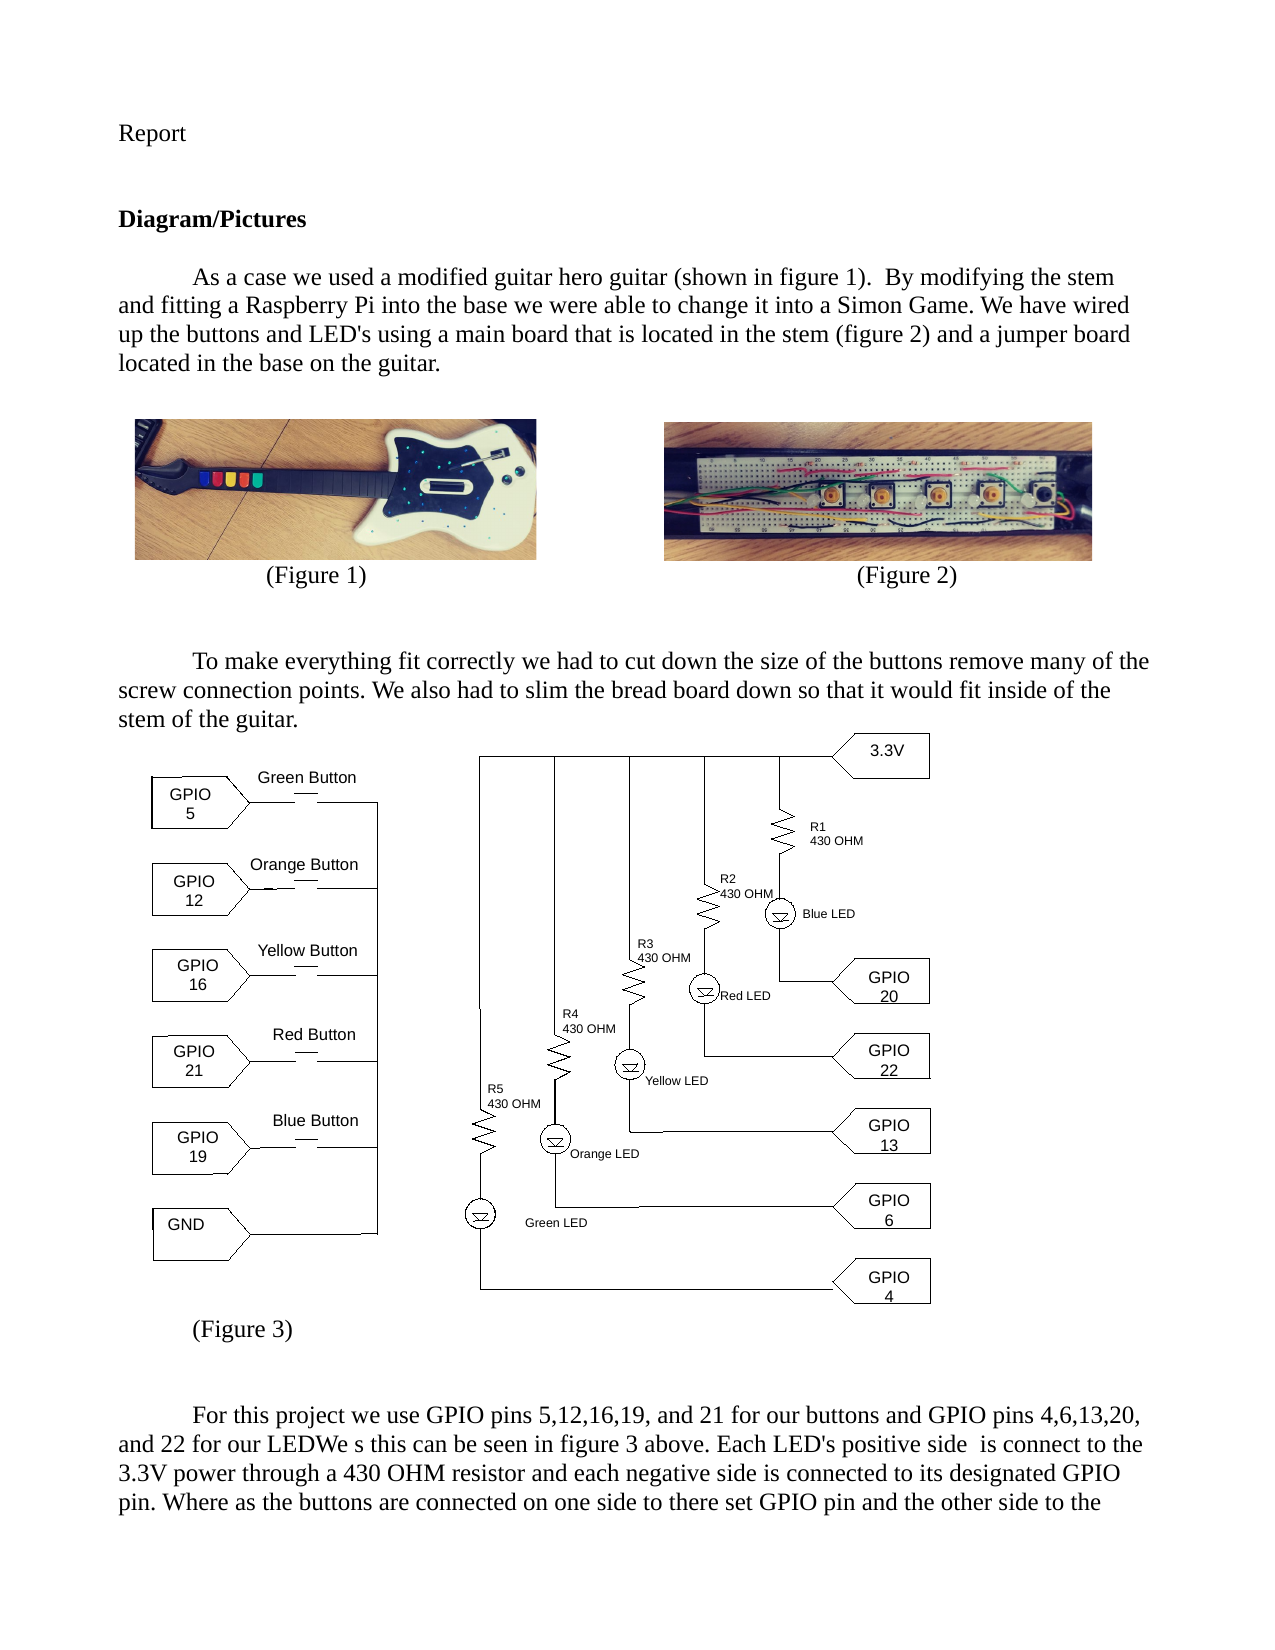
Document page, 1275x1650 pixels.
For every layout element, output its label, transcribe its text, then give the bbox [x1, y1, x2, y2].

text Diagram/Pictures [118, 204, 1157, 233]
text (Figure 1) (Figure 2) [118, 406, 1157, 589]
picture [664, 422, 1093, 561]
text As a case we used a modified guitar hero guitar (shown in figure 1). By modifying the stem and fitting a Raspberry Pi into the base we were able to change it into a Simon Game. We have wired up the buttons and LED's using a main board that is located in the stem (figure 2) and a jumper board located in the base on the guitar. [118, 262, 1157, 377]
text To make everything fit correctly we had to cut down the size of the buttons remove many of the screw connection points. We also had to slim the bread board down so that it would fit inside of the stem of the guitar. [118, 646, 1157, 733]
text (Figure 3) [118, 733, 1157, 1343]
text Report [118, 118, 1157, 147]
picture [134, 419, 537, 560]
text For this project we use GPIO pins 5,12,16,19, and 21 for our buttons and GPIO pins 4,6,13,20, and 22 for our LEDWe s this can be seen in figure 3 above. Each LED's positive side is connect to the 3.3V power through a 430 OHM resistor and each negative side is connected to its designated GPIO pin. Where as the buttons are connected on one side to there set GPIO pin and the other side to the [118, 1400, 1157, 1515]
